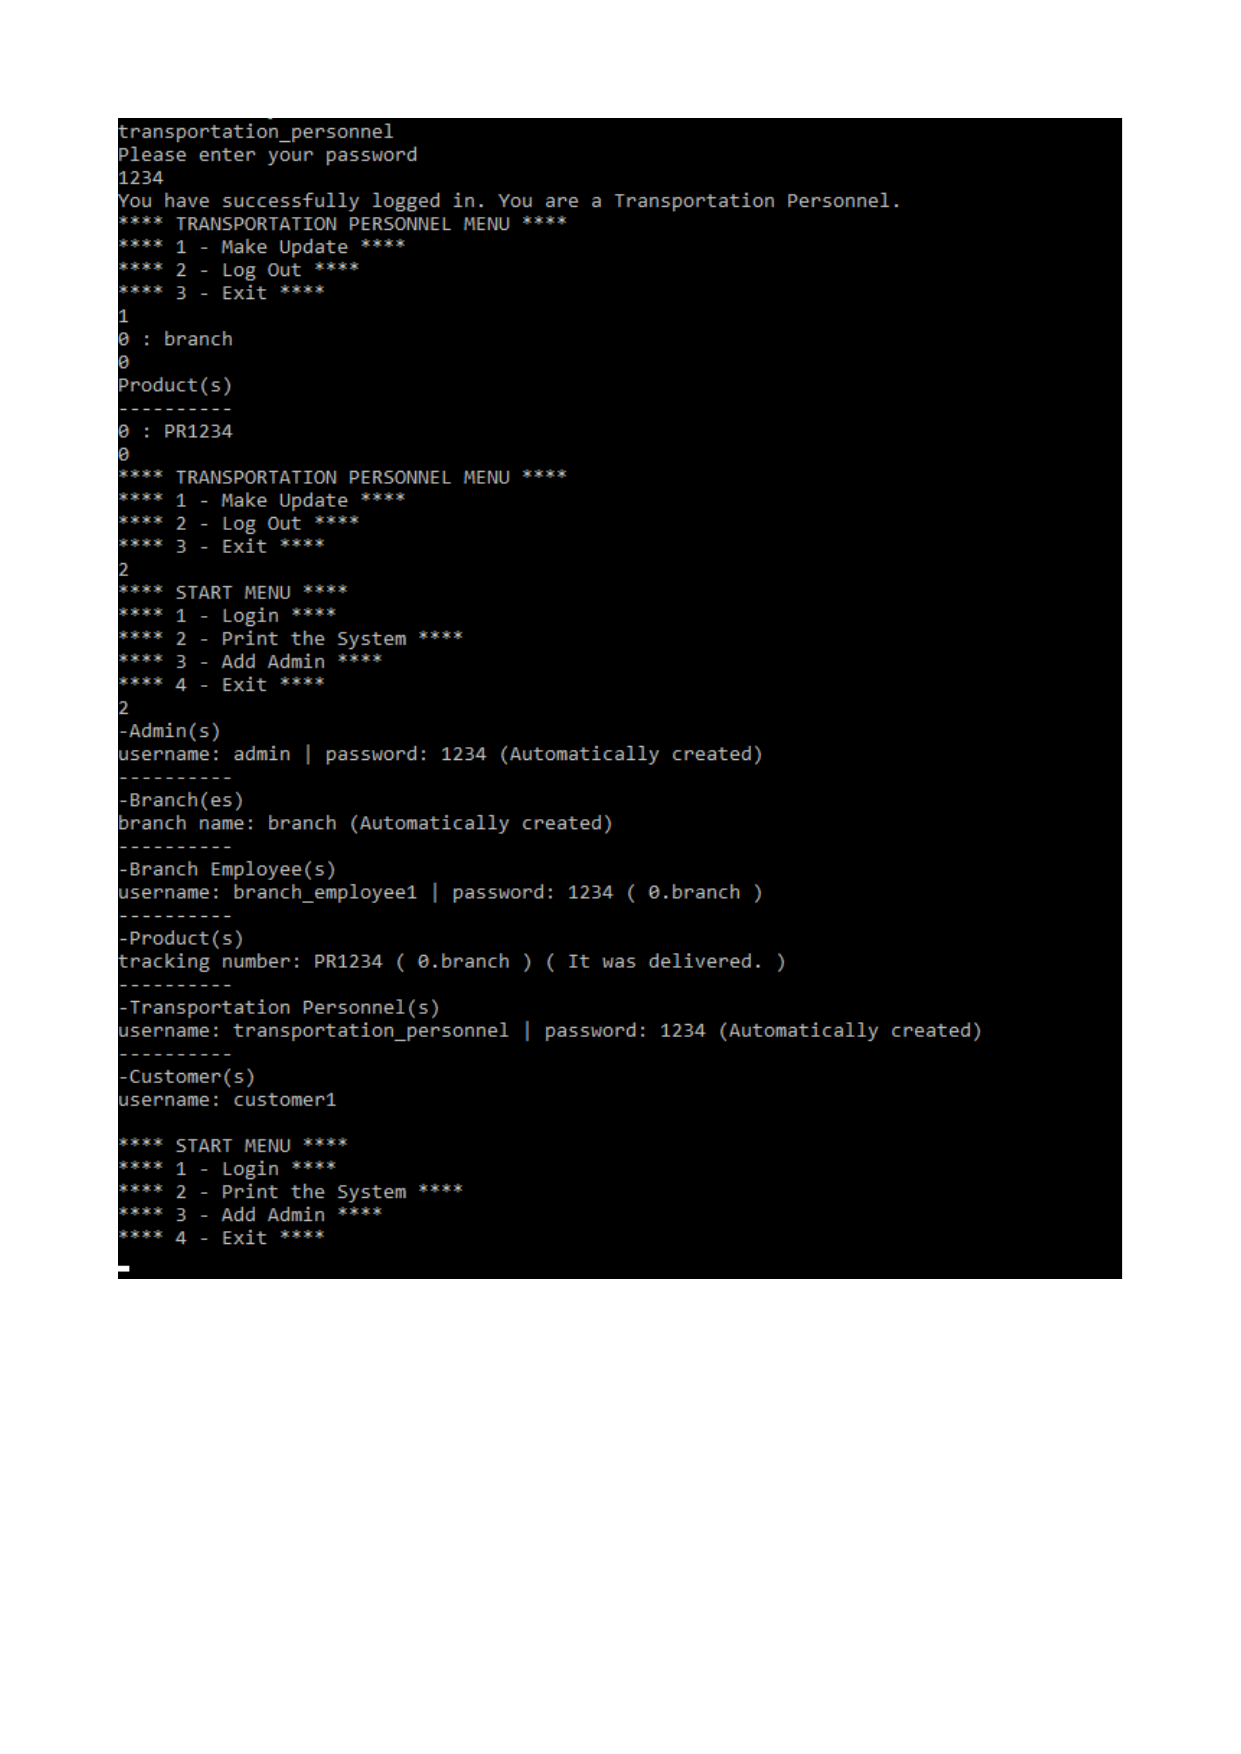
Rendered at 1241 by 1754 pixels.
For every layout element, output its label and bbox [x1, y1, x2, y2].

picture [118, 118, 1123, 1279]
